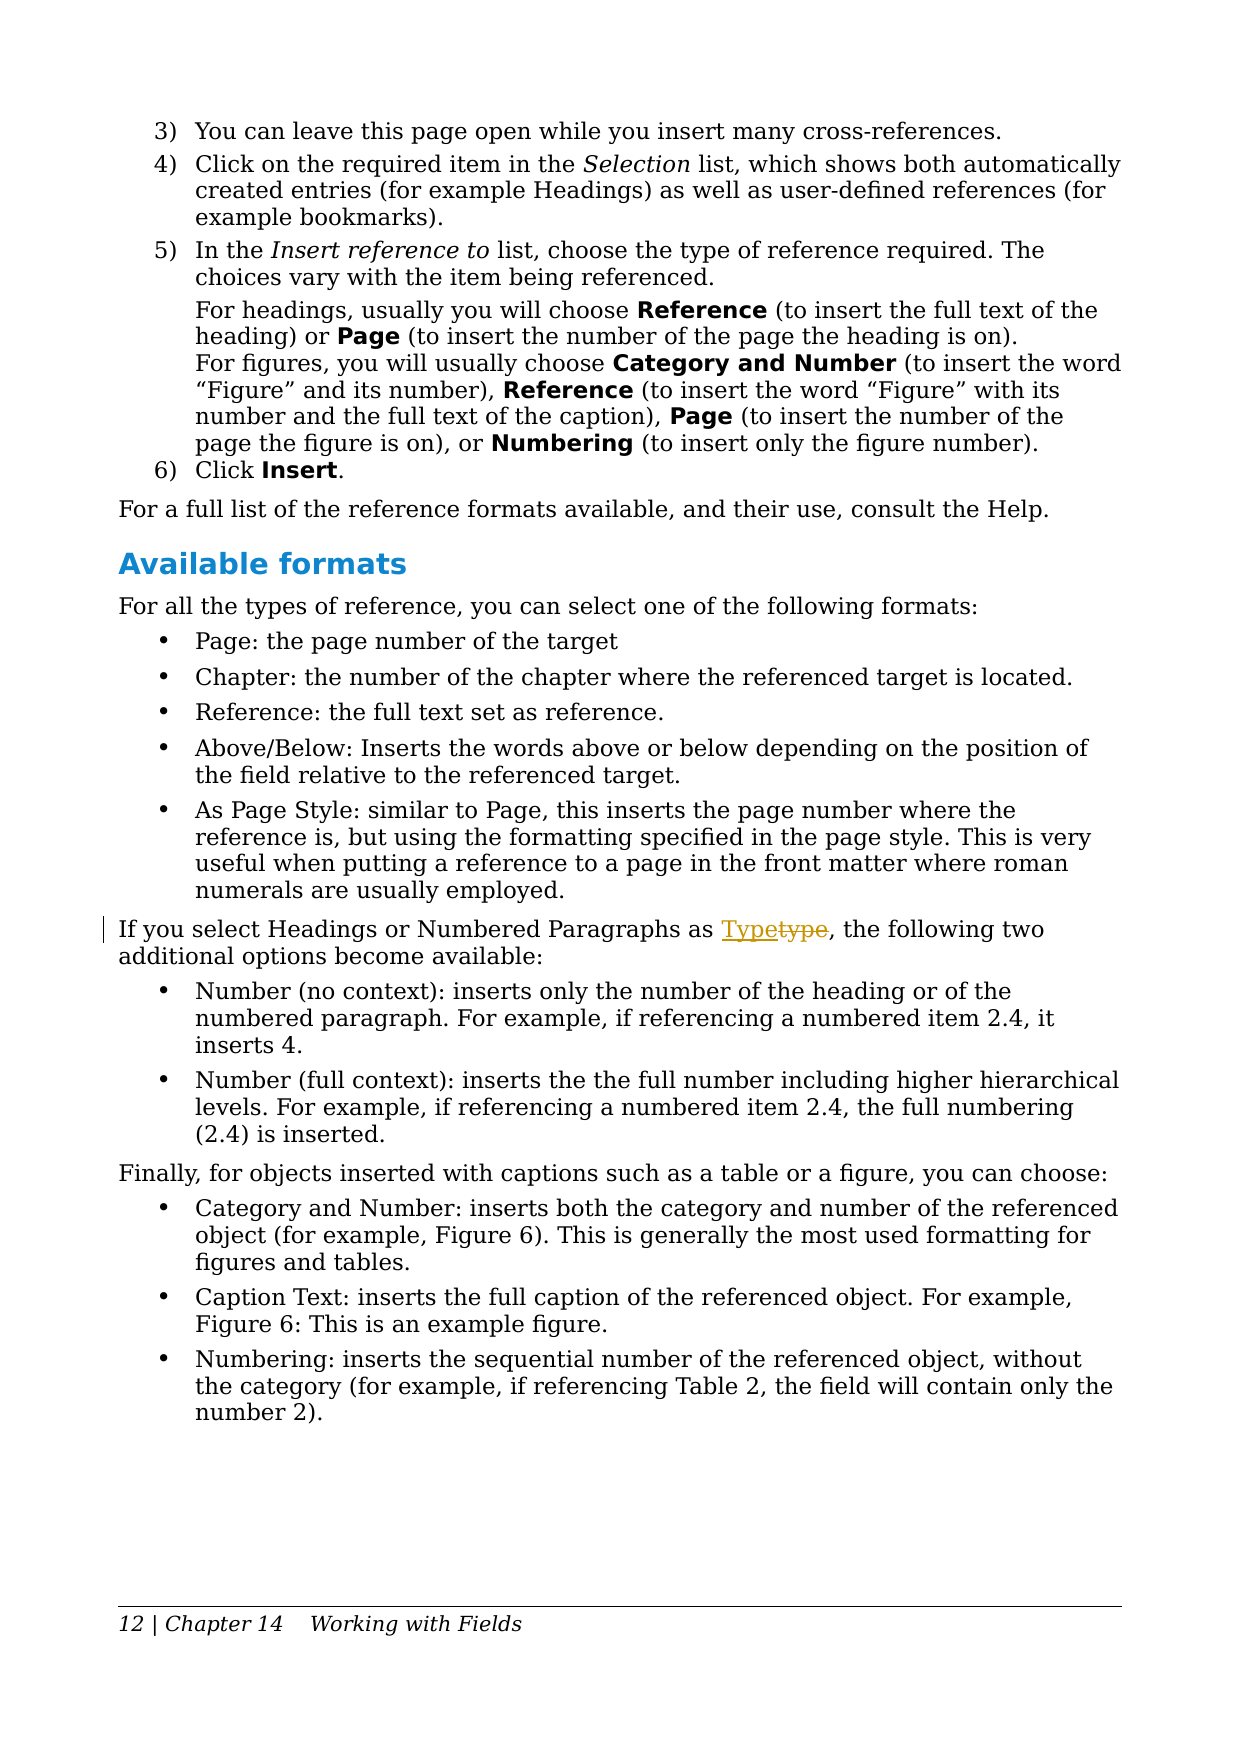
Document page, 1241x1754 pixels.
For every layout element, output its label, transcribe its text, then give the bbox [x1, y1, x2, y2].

list If you select Headings or Numbered Paragraphs as Type, the following two additional options become available: [118, 916, 1122, 970]
list As Page Style: similar to Page, this inserts the page number where the reference is, but using the formatting specified in the page style. This is very useful when putting a reference to a page in the front matter where roman numerals are usually employed. [156, 795, 1122, 904]
list Finally, for objects inserted with captions such as a table or a figure, you can choose: [118, 1160, 1122, 1186]
list Above/Below: Inserts the words above or below depending on the position of the field relative to the referenced target. [156, 733, 1122, 788]
text For a full list of the reference formats available, and their use, consult the Help. [118, 496, 1122, 523]
list Category and Number: inserts both the category and number of the referenced object (for example, Figure 6). This is generally the most used formatting for figures and tables. [156, 1193, 1122, 1275]
list For all the types of reference, you can select one of the following formats: [118, 593, 1122, 620]
list Number (full context): inserts the the full number including higher hierarchical levels. For example, if referencing a numbered item 2.4, the full numbering (2.4) is inserted. [156, 1065, 1122, 1147]
list For figures, you will usually choose Category and Number (to insert the word “Figure” and its number), Reference (to insert the word “Figure” with its number and the full text of the caption), Page (to insert the number of the page the figure is on), or Numbering (to insert only the figure number). [195, 350, 1122, 457]
list Click Insert. [177, 457, 1122, 483]
list Number (no context): inserts only the number of the heading or of the numbered paragraph. For example, if referencing a numbered item 2.4, it inserts 4. [156, 976, 1122, 1059]
list Page: the page number of the target [156, 626, 1122, 656]
subtitle Available formats [118, 547, 1122, 581]
list Chapter: the number of the chapter where the referenced target is located. [156, 662, 1122, 691]
list You can leave this page open while you insert many cross-references. [177, 118, 1122, 145]
list For headings, usually you will choose Reference (to insert the full text of the heading) or Page (to insert the number of the page the heading is on). [195, 297, 1122, 350]
list Reference: the full text set as reference. [156, 697, 1122, 726]
list Caption Text: inserts the full caption of the referenced object. For example, Figure 6: This is an example figure. [156, 1282, 1122, 1337]
list Numbering: inserts the sequential number of the referenced object, without the category (for example, if referencing Table 2, the field will contain only the number 2). [156, 1344, 1122, 1426]
list In the Insert reference to list, choose the type of reference required. The choices vary with the item being referenced. [177, 237, 1122, 291]
list Click on the required item in the Selection list, which shows both automatically created entries (for example Headings) as well as user-defined references (for example bookmarks). [177, 151, 1122, 231]
